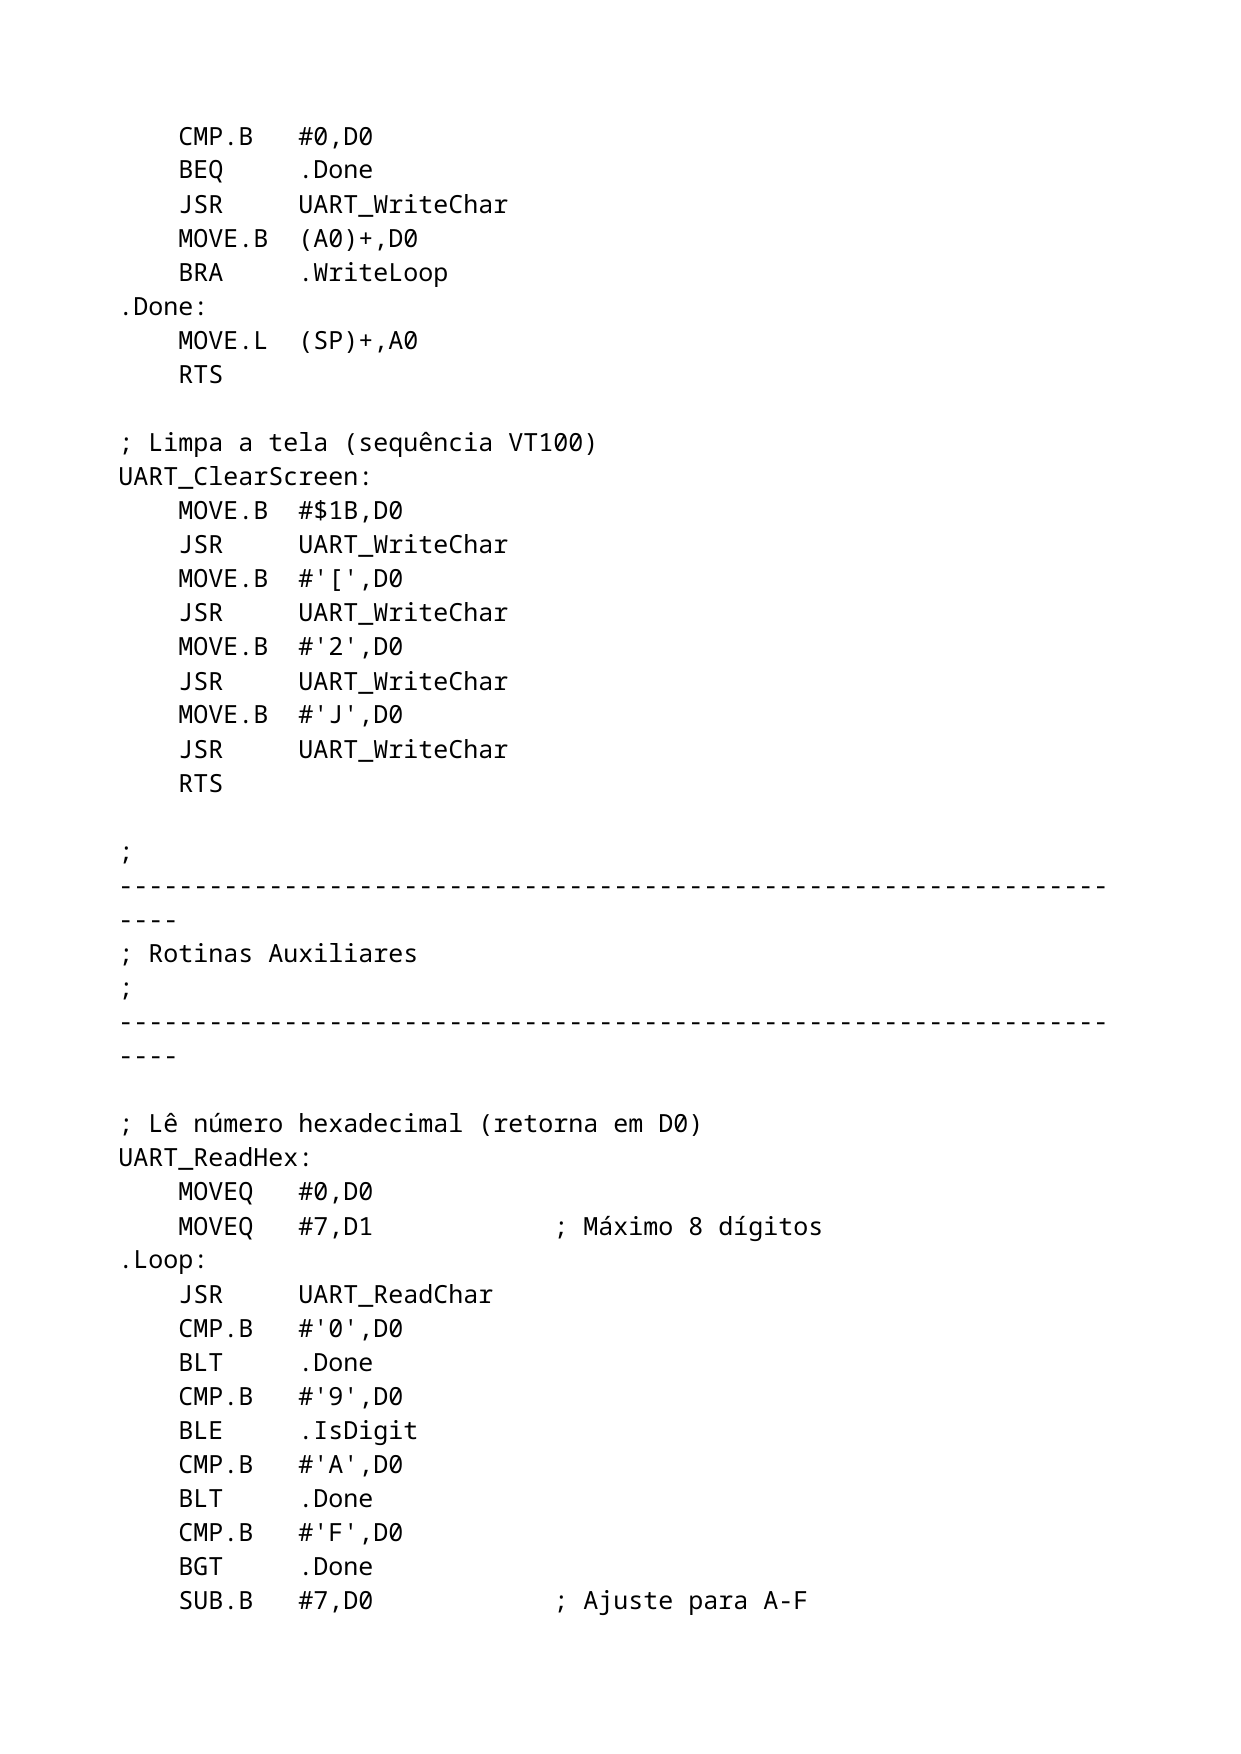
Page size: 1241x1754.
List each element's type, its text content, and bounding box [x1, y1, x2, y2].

text CMP.B #'9',D0 [118, 1378, 1122, 1412]
text MOVE.L (SP)+,A0 [118, 322, 1122, 357]
text BEQ .Done [118, 152, 1122, 186]
text RTS [118, 765, 1122, 799]
text ; Lê número hexadecimal (retorna em D0) [118, 1106, 1122, 1140]
text ; Rotinas Auxiliares [118, 936, 1122, 970]
text BLT .Done [118, 1481, 1122, 1515]
text JSR UART_WriteChar [118, 595, 1122, 629]
text CMP.B #0,D0 [118, 118, 1122, 152]
text BRA .WriteLoop [118, 254, 1122, 288]
text UART_ClearScreen: [118, 459, 1122, 493]
text RTS [118, 357, 1122, 391]
text ; ---------------------------------------------------------------------- [118, 970, 1122, 1072]
text MOVEQ #7,D1 ; Máximo 8 dígitos [118, 1208, 1122, 1242]
text JSR UART_WriteChar [118, 186, 1122, 220]
text MOVEQ #0,D0 [118, 1174, 1122, 1208]
text BGT .Done [118, 1549, 1122, 1583]
text CMP.B #'F',D0 [118, 1515, 1122, 1549]
text ; ---------------------------------------------------------------------- [118, 833, 1122, 936]
text JSR UART_WriteChar [118, 527, 1122, 561]
text CMP.B #'A',D0 [118, 1447, 1122, 1481]
text CMP.B #'0',D0 [118, 1310, 1122, 1344]
text .Done: [118, 288, 1122, 322]
text SUB.B #7,D0 ; Ajuste para A-F [118, 1583, 1122, 1617]
text JSR UART_WriteChar [118, 663, 1122, 697]
text MOVE.B #'J',D0 [118, 697, 1122, 731]
text JSR UART_ReadChar [118, 1276, 1122, 1310]
text JSR UART_WriteChar [118, 731, 1122, 765]
text .Loop: [118, 1242, 1122, 1276]
text MOVE.B (A0)+,D0 [118, 220, 1122, 254]
text MOVE.B #'[',D0 [118, 561, 1122, 595]
text BLE .IsDigit [118, 1412, 1122, 1447]
text ; Limpa a tela (sequência VT100) [118, 425, 1122, 459]
text MOVE.B #$1B,D0 [118, 493, 1122, 527]
text UART_ReadHex: [118, 1140, 1122, 1174]
text BLT .Done [118, 1344, 1122, 1378]
text MOVE.B #'2',D0 [118, 629, 1122, 663]
